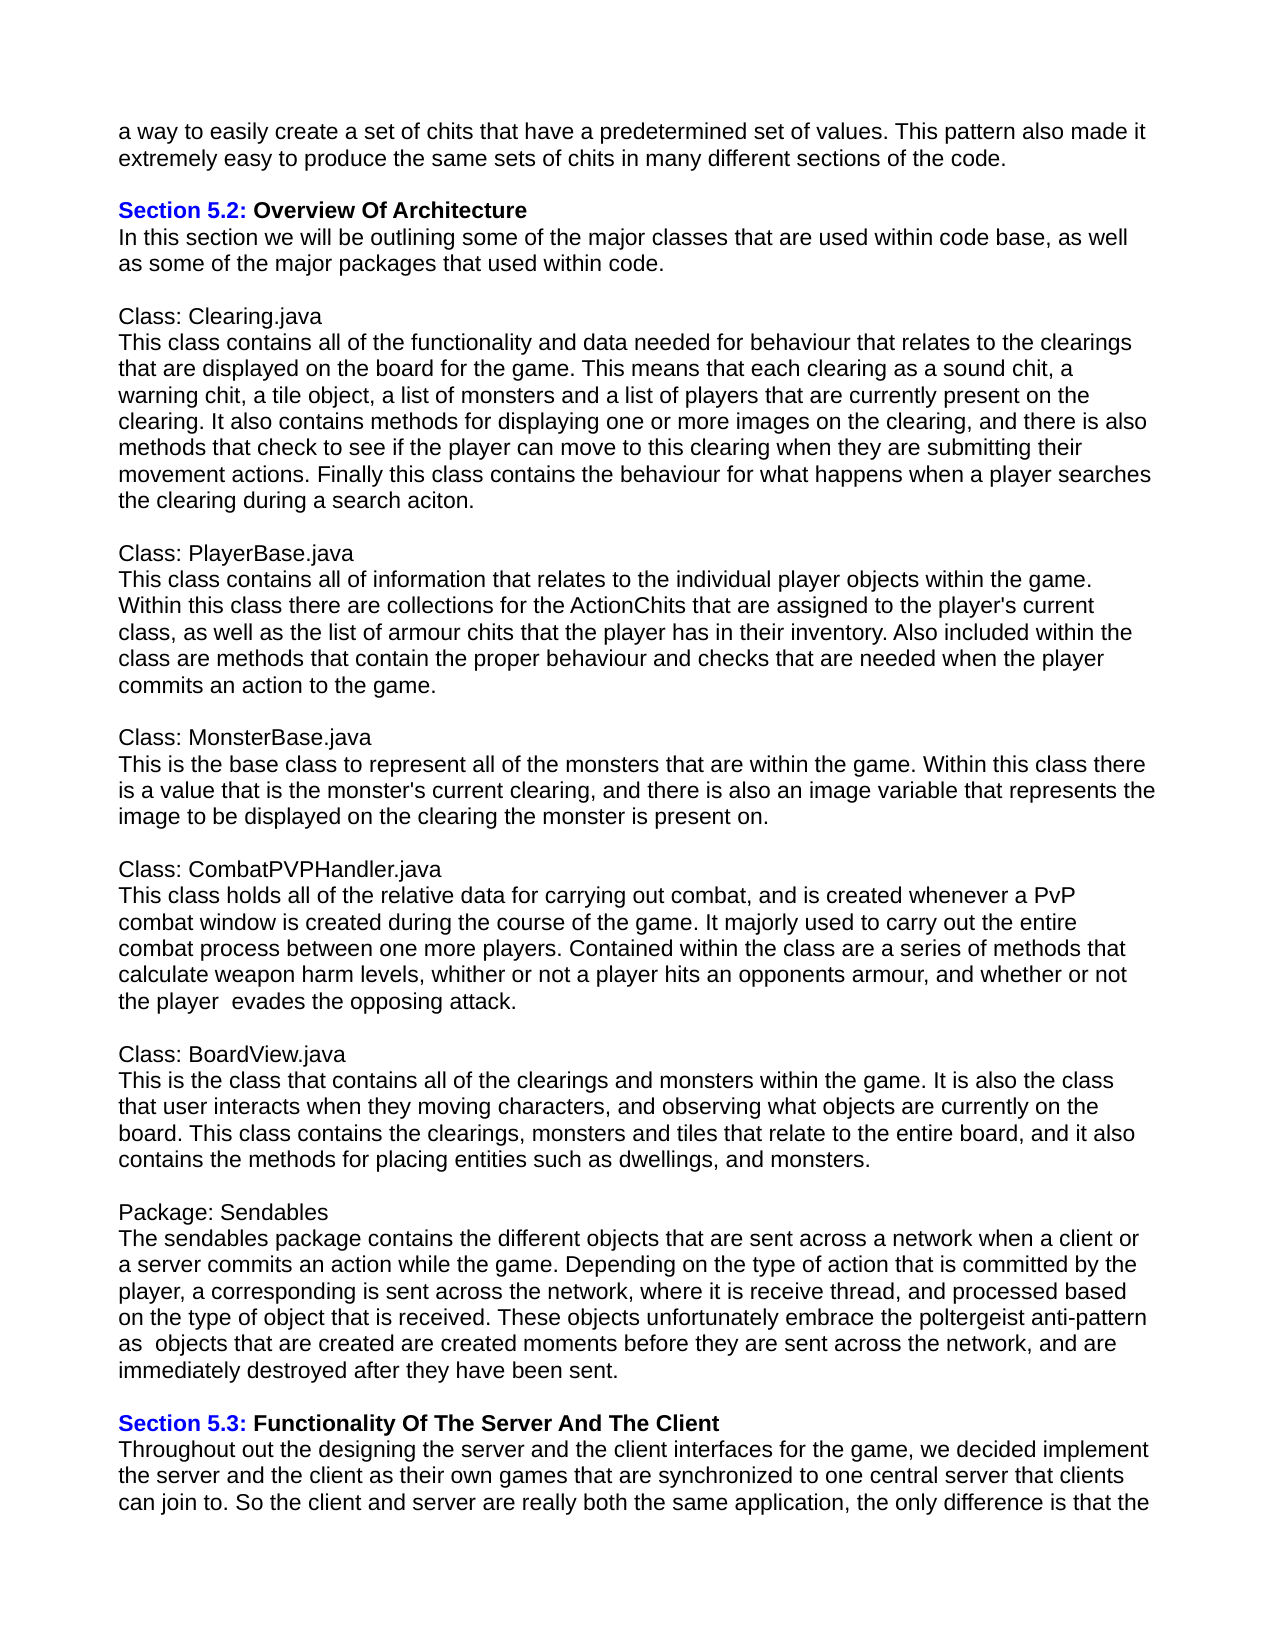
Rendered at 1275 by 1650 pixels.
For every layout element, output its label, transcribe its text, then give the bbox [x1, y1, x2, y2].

text Section 5.3: Functionality Of The Server And The Client [118, 1409, 1157, 1436]
text Class: MonsterBase.java [118, 724, 1157, 751]
text Section 5.2: Overview Of Architecture [118, 197, 1157, 223]
text This class contains all of information that relates to the individual player objects within the game. Within this class there are collections for the ActionChits that are assigned to the player's current class, as well as the list of armour chits that the player has in their inventory. Also included within the class are methods that contain the proper behaviour and checks that are needed when the player commits an action to the game. [118, 566, 1157, 698]
text This class holds all of the relative data for carrying out combat, and is created whenever a PvP combat window is created during the course of the game. It majorly used to carry out the entire combat process between one more players. Contained within the class are a series of methods that calculate weapon harm levels, whither or not a player hits an opponents armour, and whether or not the player evades the opposing attack. [118, 882, 1157, 1014]
text Class: CombatPVPHandler.java [118, 856, 1157, 882]
text Class: PlayerBase.java [118, 540, 1157, 566]
text This is the base class to represent all of the monsters that are within the game. Within this class there is a value that is the monster's current clearing, and there is also an image variable that represents the image to be displayed on the clearing the monster is present on. [118, 751, 1157, 830]
text a way to easily create a set of chits that have a predetermined set of values. This pattern also made it extremely easy to produce the same sets of chits in many different sections of the code. [118, 118, 1157, 171]
text This class contains all of the functionality and data needed for behaviour that relates to the clearings that are displayed on the board for the game. This means that each clearing as a sound chit, a warning chit, a tile object, a list of monsters and a list of players that are currently present on the clearing. It also contains methods for displaying one or more images on the clearing, and there is also methods that check to see if the player can move to this clearing when they are submitting their movement actions. Finally this class contains the behaviour for what happens when a player searches the clearing during a search aciton. [118, 329, 1157, 513]
text Package: Sendables [118, 1199, 1157, 1225]
text Class: BoardView.java [118, 1041, 1157, 1067]
text This is the class that contains all of the clearings and monsters within the game. It is also the class that user interacts when they moving characters, and observing what objects are currently on the board. This class contains the clearings, monsters and tiles that relate to the entire board, and it also contains the methods for placing entities such as dwellings, and monsters. [118, 1067, 1157, 1172]
text Class: Clearing.java [118, 303, 1157, 329]
text The sendables package contains the different objects that are sent across a network when a client or a server commits an action while the game. Depending on the type of action that is committed by the player, a corresponding is sent across the network, where it is receive thread, and processed based on the type of object that is received. These objects unfortunately embrace the poltergeist anti-pattern as objects that are created are created moments before they are sent across the network, and are immediately destroyed after they have been sent. [118, 1225, 1157, 1383]
text Throughout out the designing the server and the client interfaces for the game, we decided implement the server and the client as their own games that are synchronized to one central server that clients can join to. So the client and server are really both the same application, the only difference is that the [118, 1436, 1157, 1515]
text In this section we will be outlining some of the major classes that are used within code base, as well as some of the major packages that used within code. [118, 223, 1157, 276]
